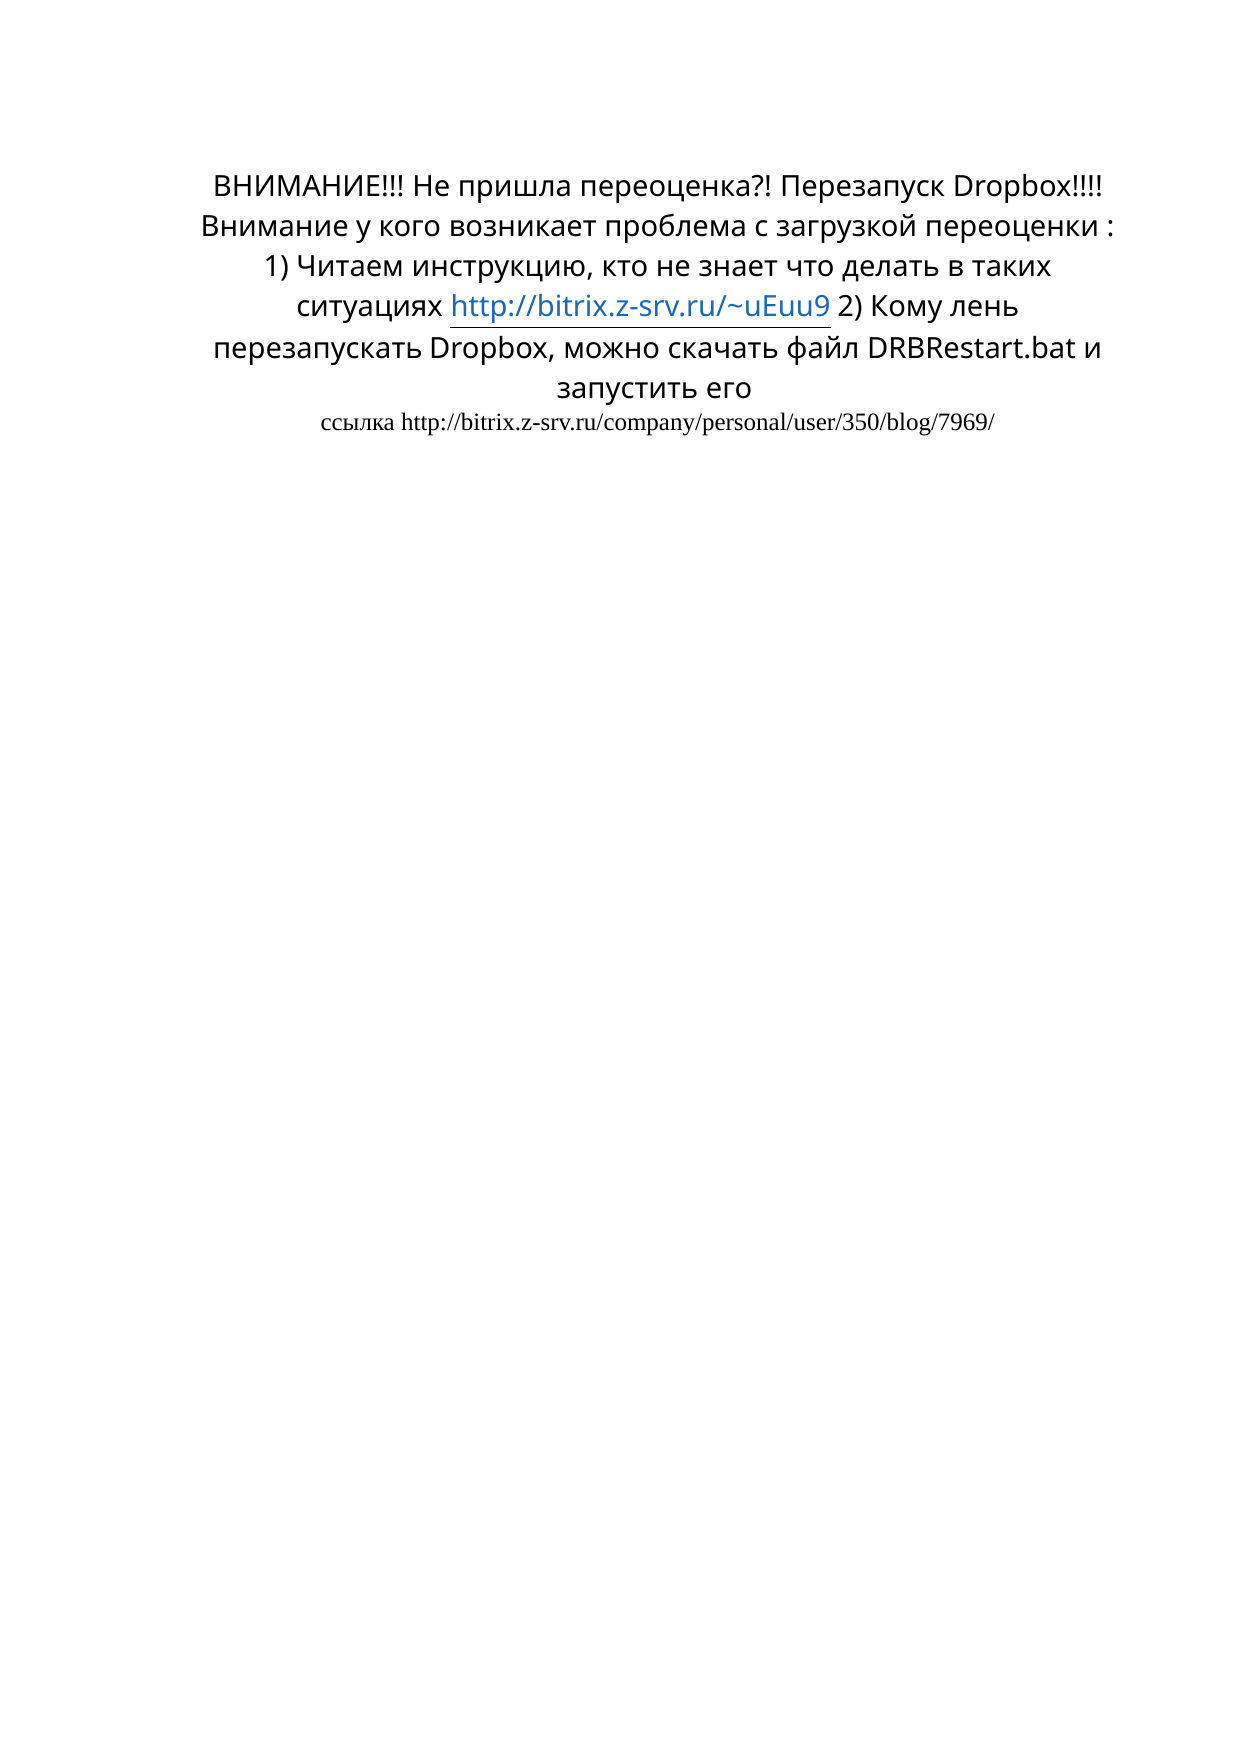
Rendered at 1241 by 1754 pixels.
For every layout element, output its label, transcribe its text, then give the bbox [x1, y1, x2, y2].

list ссылка http://bitrix.z-srv.ru/company/personal/user/350/blog/7969/ [156, 407, 1122, 436]
list ВНИМАНИЕ!!! Не пришла переоценка?! Перезапуск Dropbox!!!! Внимание у кого возникает проблема с загрузкой переоценки : 1) Читаем инструкцию, кто не знает что делать в таких ситуациях http://bitrix.z-srv.ru/~uEuu9 2) Кому лень перезапускать Dropbox, можно скачать файл DRBRestart.bat и запустить его [156, 166, 1122, 407]
